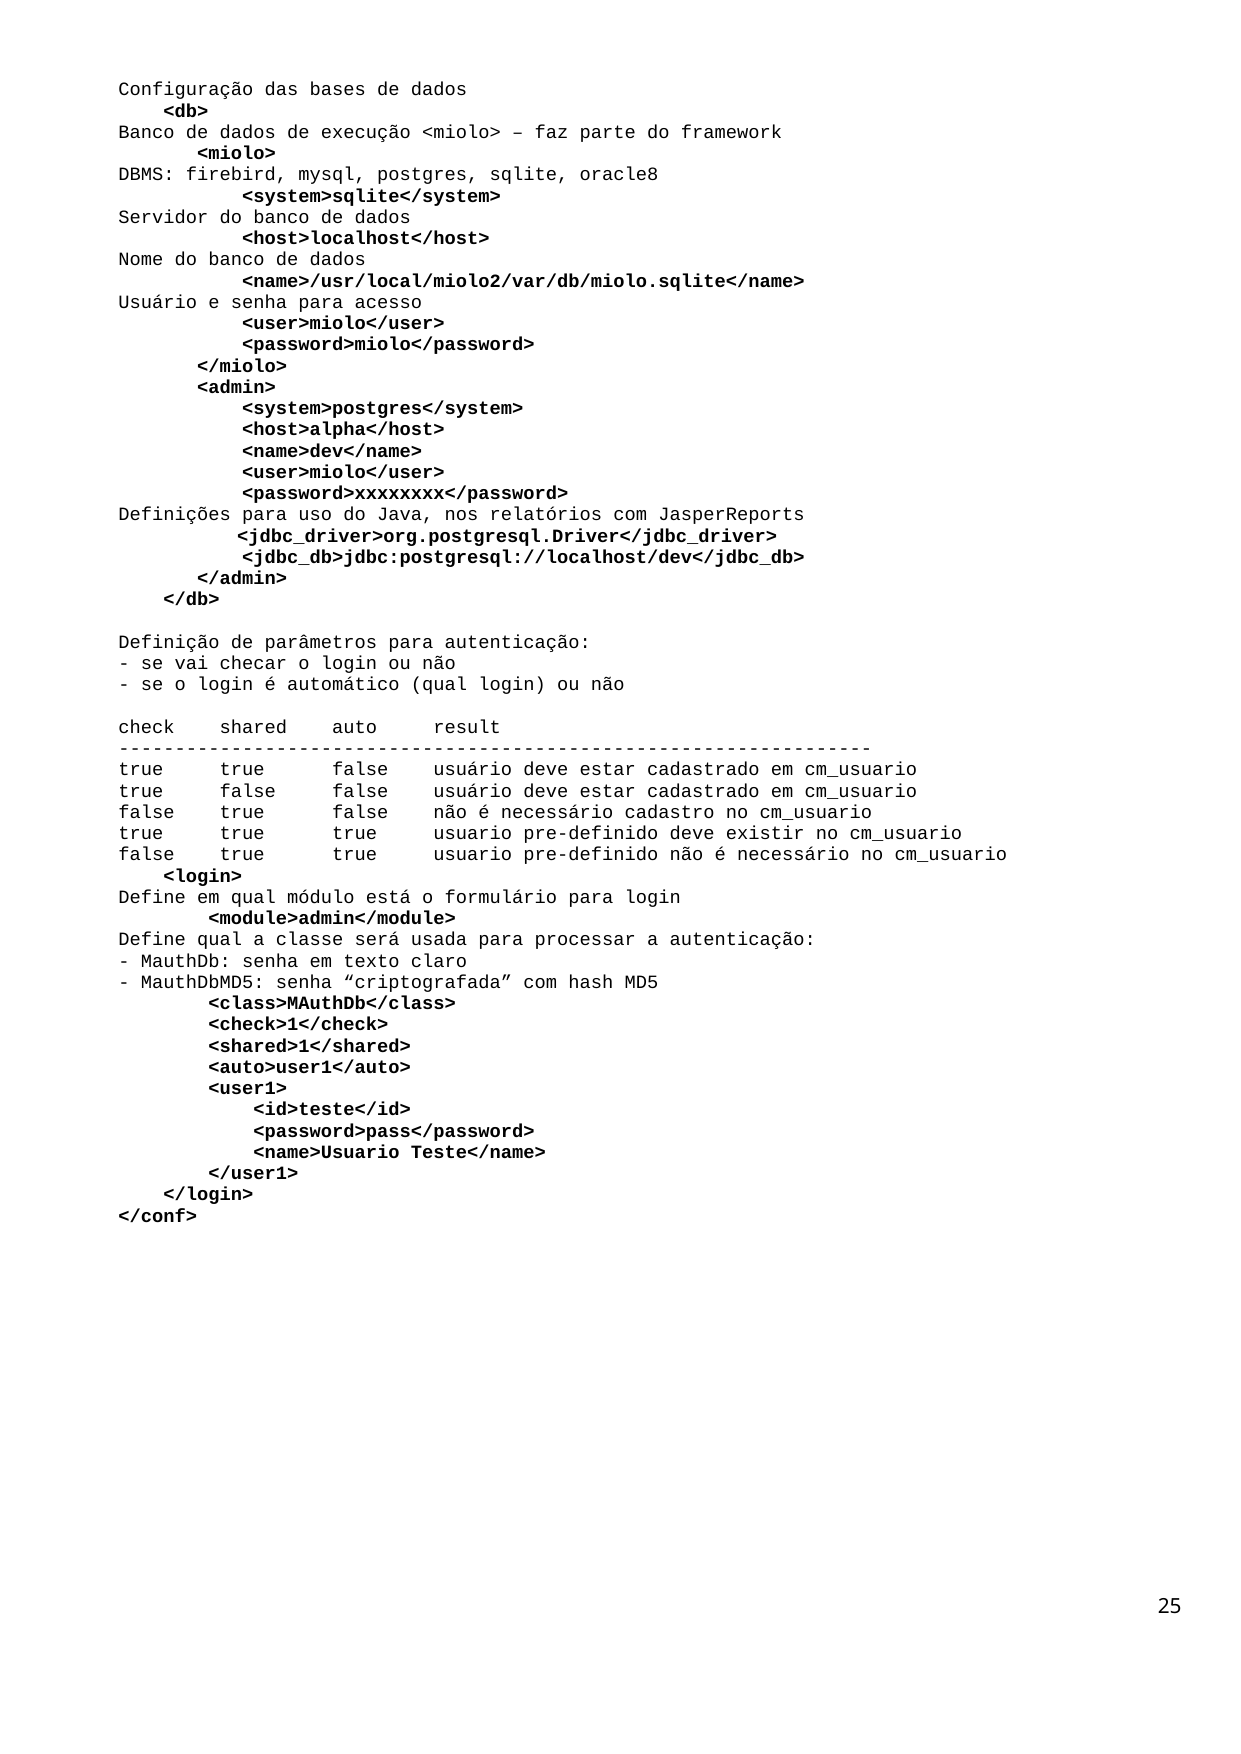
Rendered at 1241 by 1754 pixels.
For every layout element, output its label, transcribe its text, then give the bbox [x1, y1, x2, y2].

text <password>miolo</password> [118, 335, 1181, 357]
text </db> [118, 590, 1181, 612]
text <login> [118, 867, 1181, 888]
text <password>xxxxxxxx</password> [118, 484, 1181, 505]
text <user>miolo</user> [118, 463, 1181, 484]
text <system>sqlite</system> [118, 187, 1181, 208]
text DBMS: firebird, mysql, postgres, sqlite, oracle8 [118, 165, 1181, 187]
text <admin> [118, 378, 1181, 399]
text <check>1</check> [118, 1015, 1181, 1037]
text - se vai checar o login ou não [118, 654, 1181, 675]
text true false false usuário deve estar cadastrado em cm_usuario [118, 782, 1181, 803]
text - se o login é automático (qual login) ou não [118, 675, 1181, 697]
text <id>teste</id> [118, 1100, 1181, 1122]
text Define em qual módulo está o formulário para login [118, 888, 1181, 909]
text - MauthDbMD5: senha “criptografada” com hash MD5 [118, 973, 1181, 994]
text <miolo> [118, 144, 1181, 165]
text - MauthDb: senha em texto claro [118, 952, 1181, 973]
text <host>localhost</host> [118, 229, 1181, 250]
text true true false usuário deve estar cadastrado em cm_usuario [118, 760, 1181, 782]
text <jdbc_db>jdbc:postgresql://localhost/dev</jdbc_db> [118, 548, 1181, 569]
text Nome do banco de dados [118, 250, 1181, 272]
text Define qual a classe será usada para processar a autenticação: [118, 930, 1181, 952]
text <user1> [118, 1079, 1181, 1100]
text <module>admin</module> [118, 909, 1181, 930]
text Definição de parâmetros para autenticação: [118, 633, 1181, 654]
text Definições para uso do Java, nos relatórios com JasperReports [118, 505, 1181, 527]
text Usuário e senha para acesso [118, 293, 1181, 314]
text ------------------------------------------------------------------- [118, 739, 1181, 760]
text Banco de dados de execução <miolo> – faz parte do framework [118, 123, 1181, 144]
text false true false não é necessário cadastro no cm_usuario [118, 803, 1181, 824]
text </admin> [118, 569, 1181, 590]
text true true true usuario pre-definido deve existir no cm_usuario [118, 824, 1181, 845]
text Servidor do banco de dados [118, 208, 1181, 229]
text <name>Usuario Teste</name> [118, 1143, 1181, 1164]
text <jdbc_driver>org.postgresql.Driver</jdbc_driver> [118, 527, 1181, 548]
text <system>postgres</system> [118, 399, 1181, 420]
text <class>MAuthDb</class> [118, 994, 1181, 1015]
text <password>pass</password> [118, 1122, 1181, 1143]
text <user>miolo</user> [118, 314, 1181, 335]
text <name>/usr/local/miolo2/var/db/miolo.sqlite</name> [118, 272, 1181, 293]
text <shared>1</shared> [118, 1037, 1181, 1058]
text check shared auto result [118, 718, 1181, 739]
text <db> [118, 102, 1181, 123]
text <host>alpha</host> [118, 420, 1181, 442]
text <name>dev</name> [118, 442, 1181, 463]
text Configuração das bases de dados [118, 80, 1181, 102]
text false true true usuario pre-definido não é necessário no cm_usuario [118, 845, 1181, 867]
text </conf> [118, 1207, 1181, 1228]
text <auto>user1</auto> [118, 1058, 1181, 1079]
text </miolo> [118, 357, 1181, 378]
text </user1> [118, 1164, 1181, 1185]
text </login> [118, 1185, 1181, 1207]
